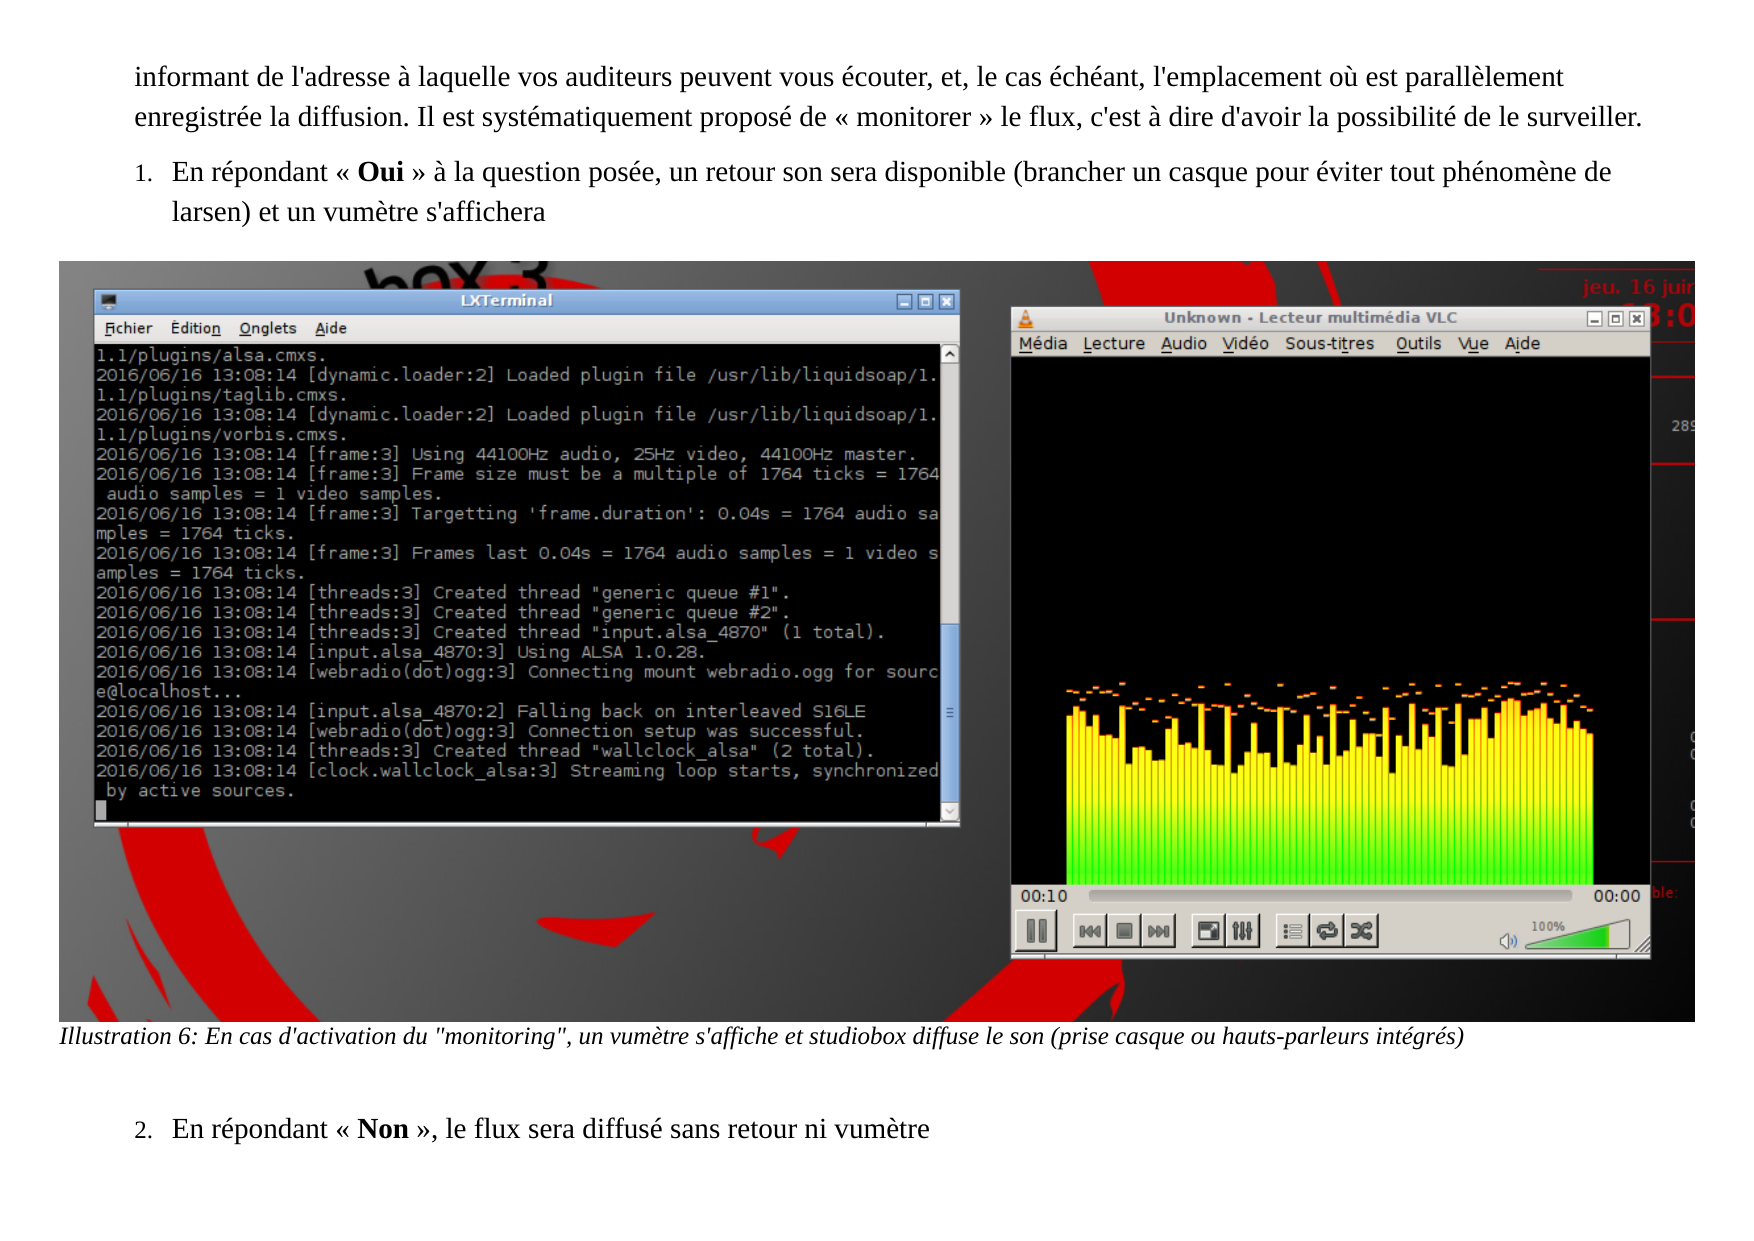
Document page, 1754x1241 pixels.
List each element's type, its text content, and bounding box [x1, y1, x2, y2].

list En répondant « Oui » à la question posée, un retour son sera disponible (brancher un casque pour éviter tout phénomène de larsen) et un vumètre s'affichera [134, 154, 1695, 228]
picture [59, 261, 1695, 1022]
list En répondant « Non », le flux sera diffusé sans retour ni vumètre [134, 1112, 1695, 1145]
text Illustration 6: En cas d'activation du "monitoring", un vumètre s'affiche et studiobox diffuse le son (prise casque ou hauts-parleurs intégrés) [59, 1022, 1695, 1050]
list informant de l'adresse à laquelle vos auditeurs peuvent vous écouter, et, le cas échéant, l'emplacement où est parallèlement enregistrée la diffusion. Il est systématiquement proposé de « monitorer » le flux, c'est à dire d'avoir la possibilité de le surveiller. [97, 59, 1695, 133]
